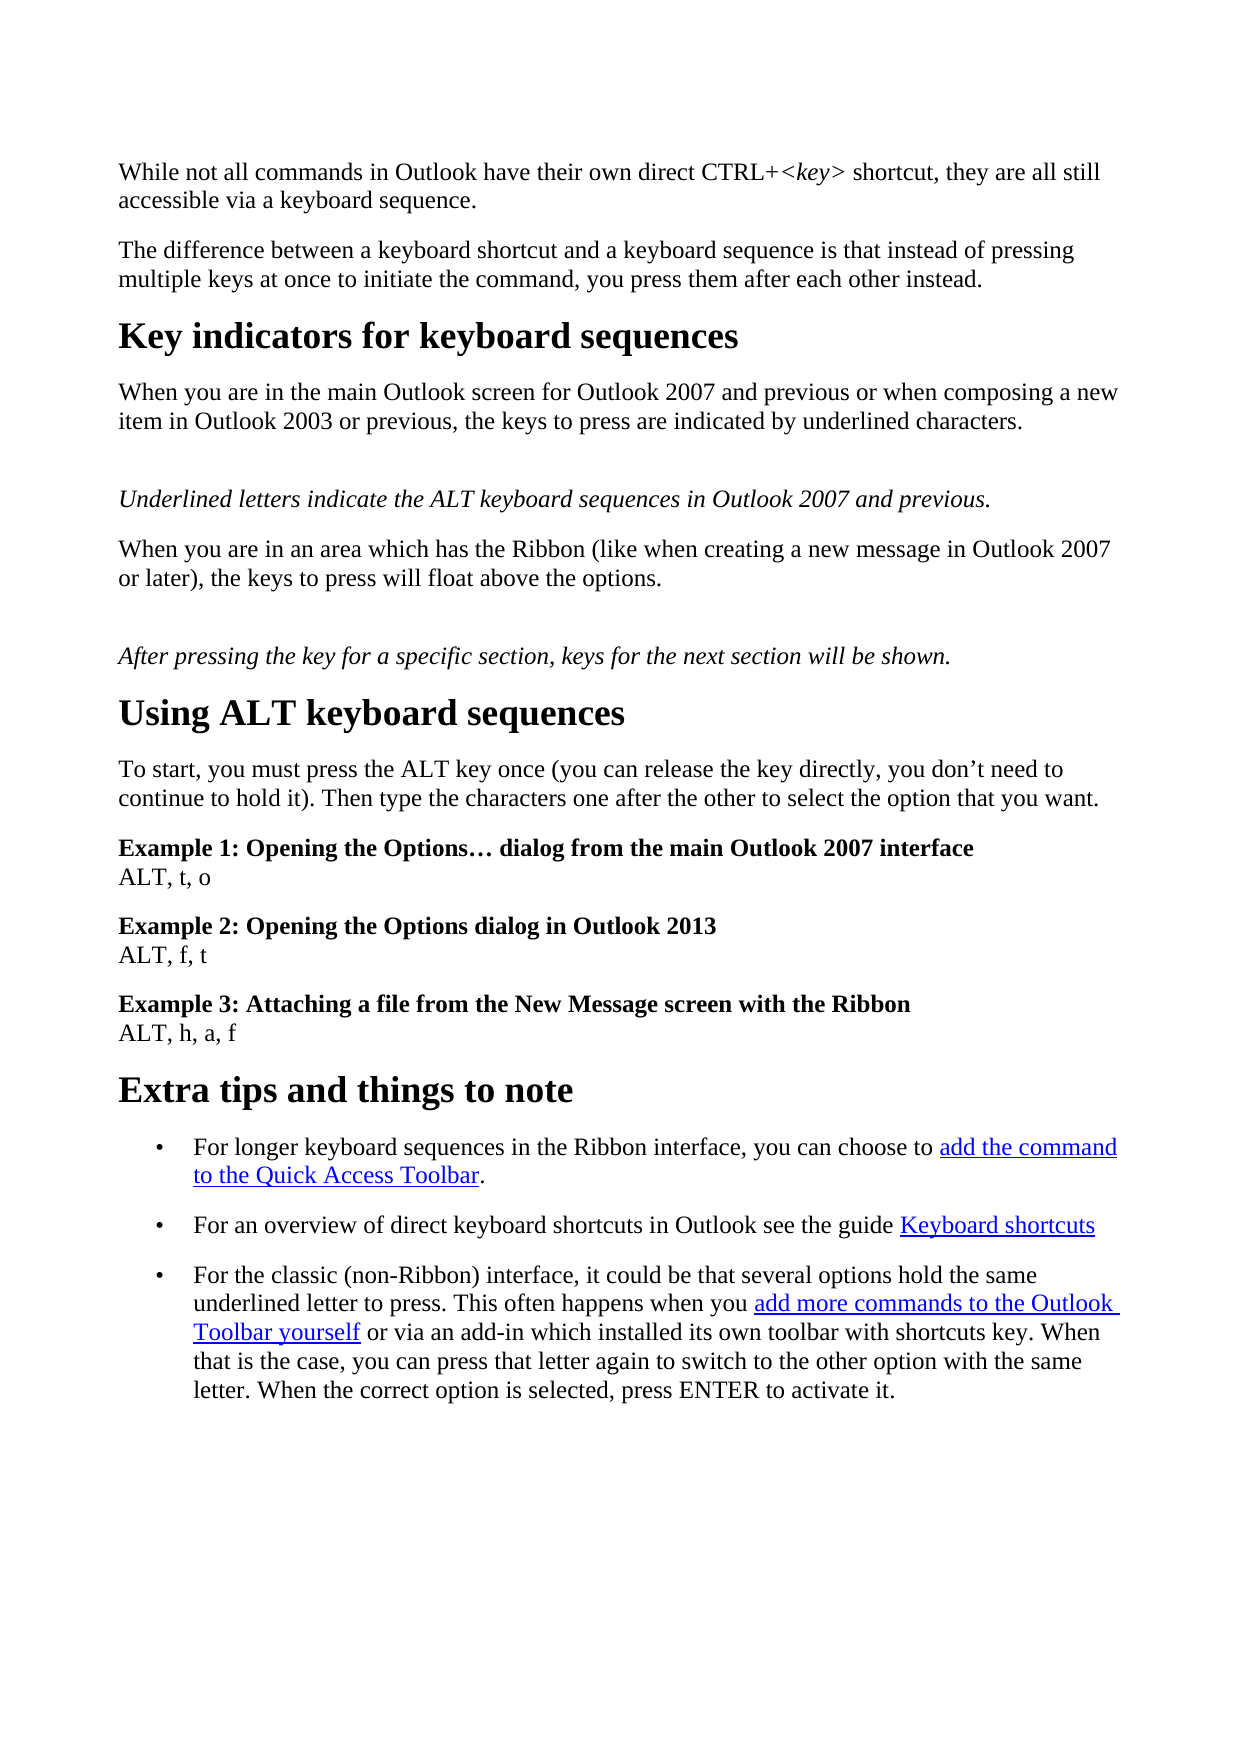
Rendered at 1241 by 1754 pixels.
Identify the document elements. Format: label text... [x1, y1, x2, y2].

list For longer keyboard sequences in the Ribbon interface, you can choose to HYPERLINK "http://www.msoutlook.info/question/170"add the command to the Quick Access Toolbar. [156, 1132, 1122, 1189]
text Key indicators for keyboard sequences [118, 313, 1122, 356]
text To start, you must press the ALT key once (you can release the key directly, you don’t need to continue to hold it). Then type the characters one after the other to select the option that you want. [118, 754, 1122, 812]
text Example 1: Opening the Options… dialog from the main Outlook 2007 interface ALT, t, o [118, 833, 1122, 890]
text The difference between a keyboard shortcut and a keyboard sequence is that instead of pressing multiple keys at once to initiate the command, you press them after each other instead. [118, 235, 1122, 292]
text After pressing the key for a specific section, keys for the next section will be shown. [118, 612, 1122, 670]
text Extra tips and things to note [118, 1068, 1122, 1111]
text Example 2: Opening the Options dialog in Outlook 2013 ALT, f, t [118, 911, 1122, 969]
text Using ALT keyboard sequences [118, 691, 1122, 734]
text When you are in an area which has the Ribbon (like when creating a new message in Outlook 2007 or later), the keys to press will float above the options. [118, 534, 1122, 591]
text Example 3: Attaching a file from the New Message screen with the Ribbon ALT, h, a, f [118, 989, 1122, 1047]
text When you are in the main Outlook screen for Outlook 2007 and previous or when composing a new item in Outlook 2003 or previous, the keys to press are indicated by underlined characters. [118, 377, 1122, 435]
text While not all commands in Outlook have their own direct CTRL+<key> shortcut, they are all still accessible via a keyboard sequence. [118, 157, 1122, 214]
list For the classic (non-Ribbon) interface, it could be that several options hold the same underlined letter to press. This often happens when you HYPERLINK "http://www.howto-outlook.com/howto/customizetoolbar.htm"add more commands to the Outlook Toolbar yourself or via an add-in which installed its own toolbar with shortcuts key. When that is the case, you can press that letter again to switch to the other option with the same letter. When the correct option is selected, press ENTER to activate it. [156, 1260, 1122, 1403]
list For an overview of direct keyboard shortcuts in Outlook see the guide HYPERLINK "http://www.howto-outlook.com/howto/keyboardshortcuts.htm"Keyboard shortcuts [156, 1210, 1122, 1239]
text Underlined letters indicate the ALT keyboard sequences in Outlook 2007 and previous. [118, 456, 1122, 513]
